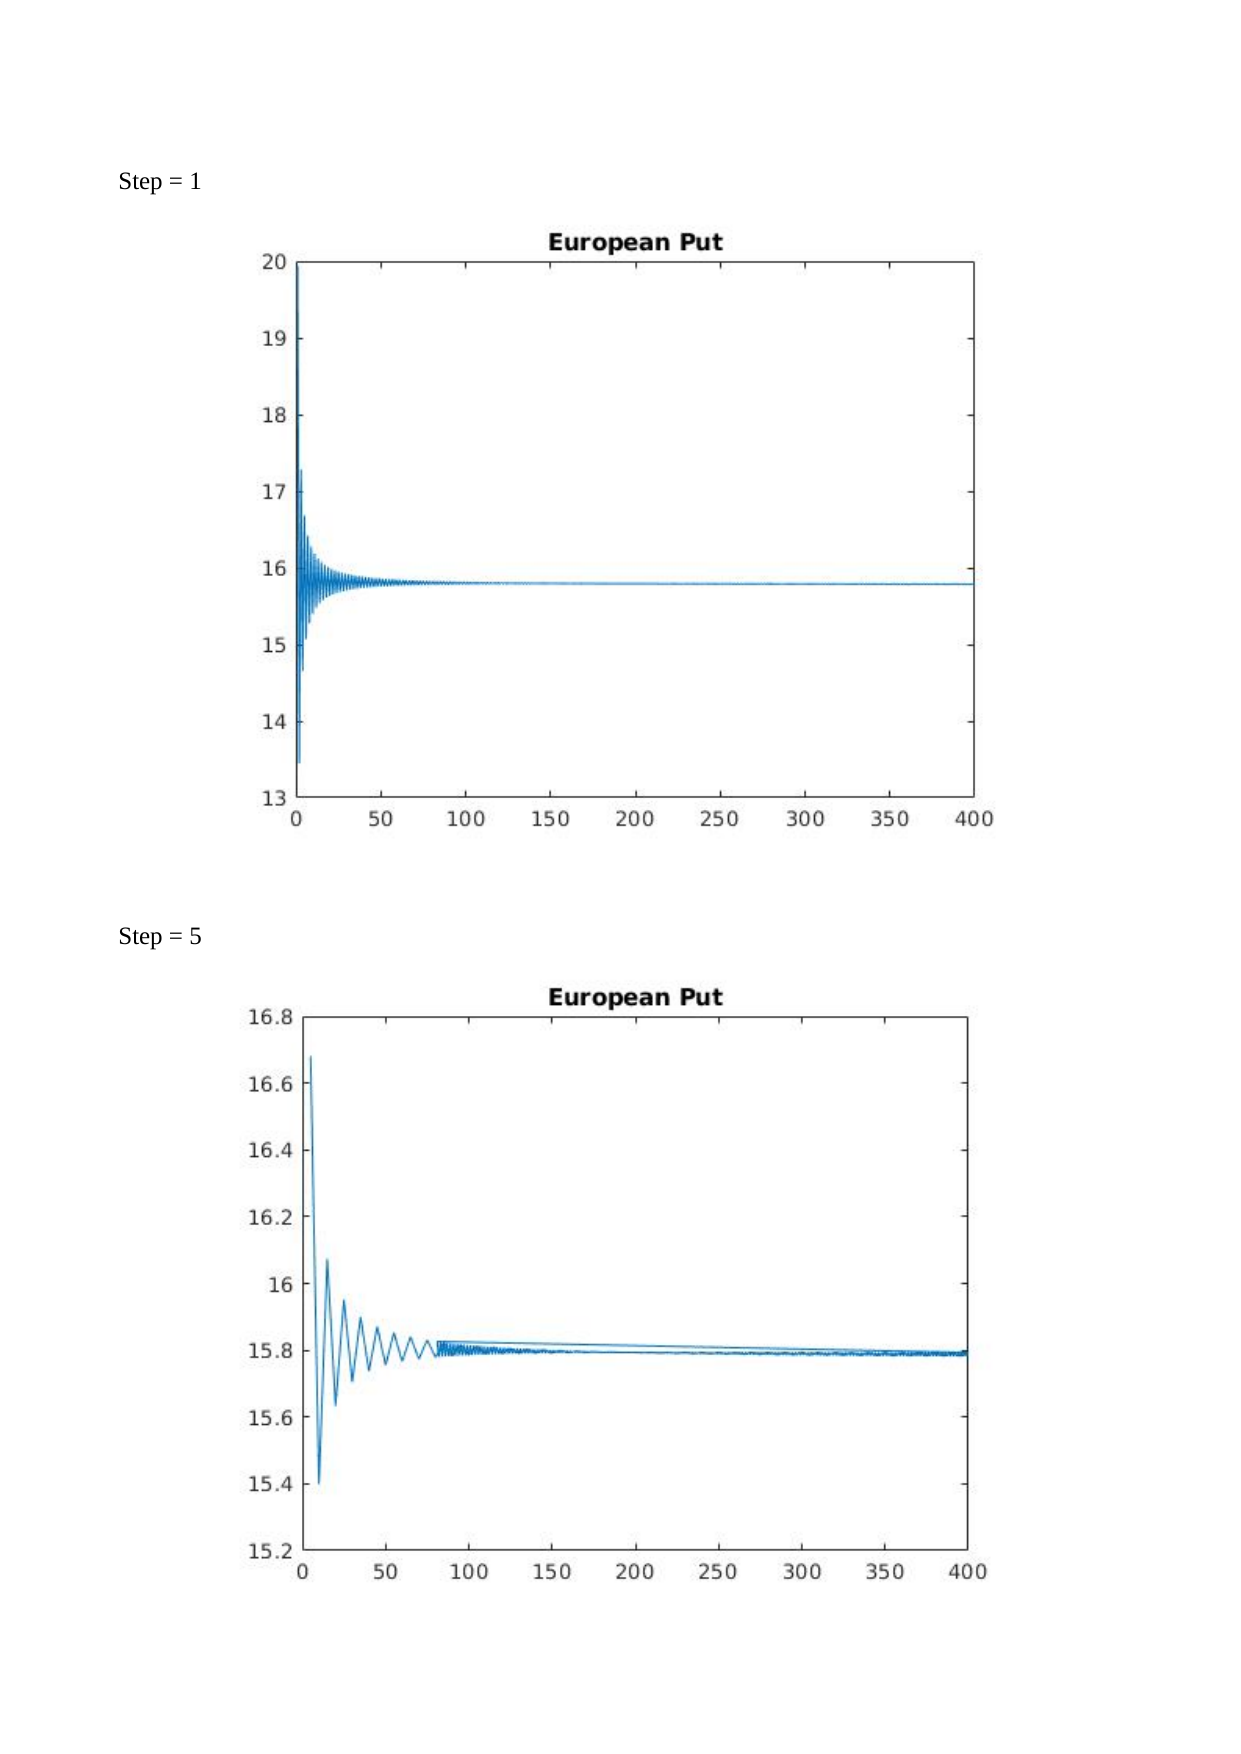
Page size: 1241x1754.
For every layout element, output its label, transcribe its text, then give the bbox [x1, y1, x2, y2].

picture [182, 213, 1058, 870]
text Step = 5 [118, 921, 1122, 950]
text Step = 1 [118, 166, 1122, 194]
picture [190, 969, 1050, 1623]
